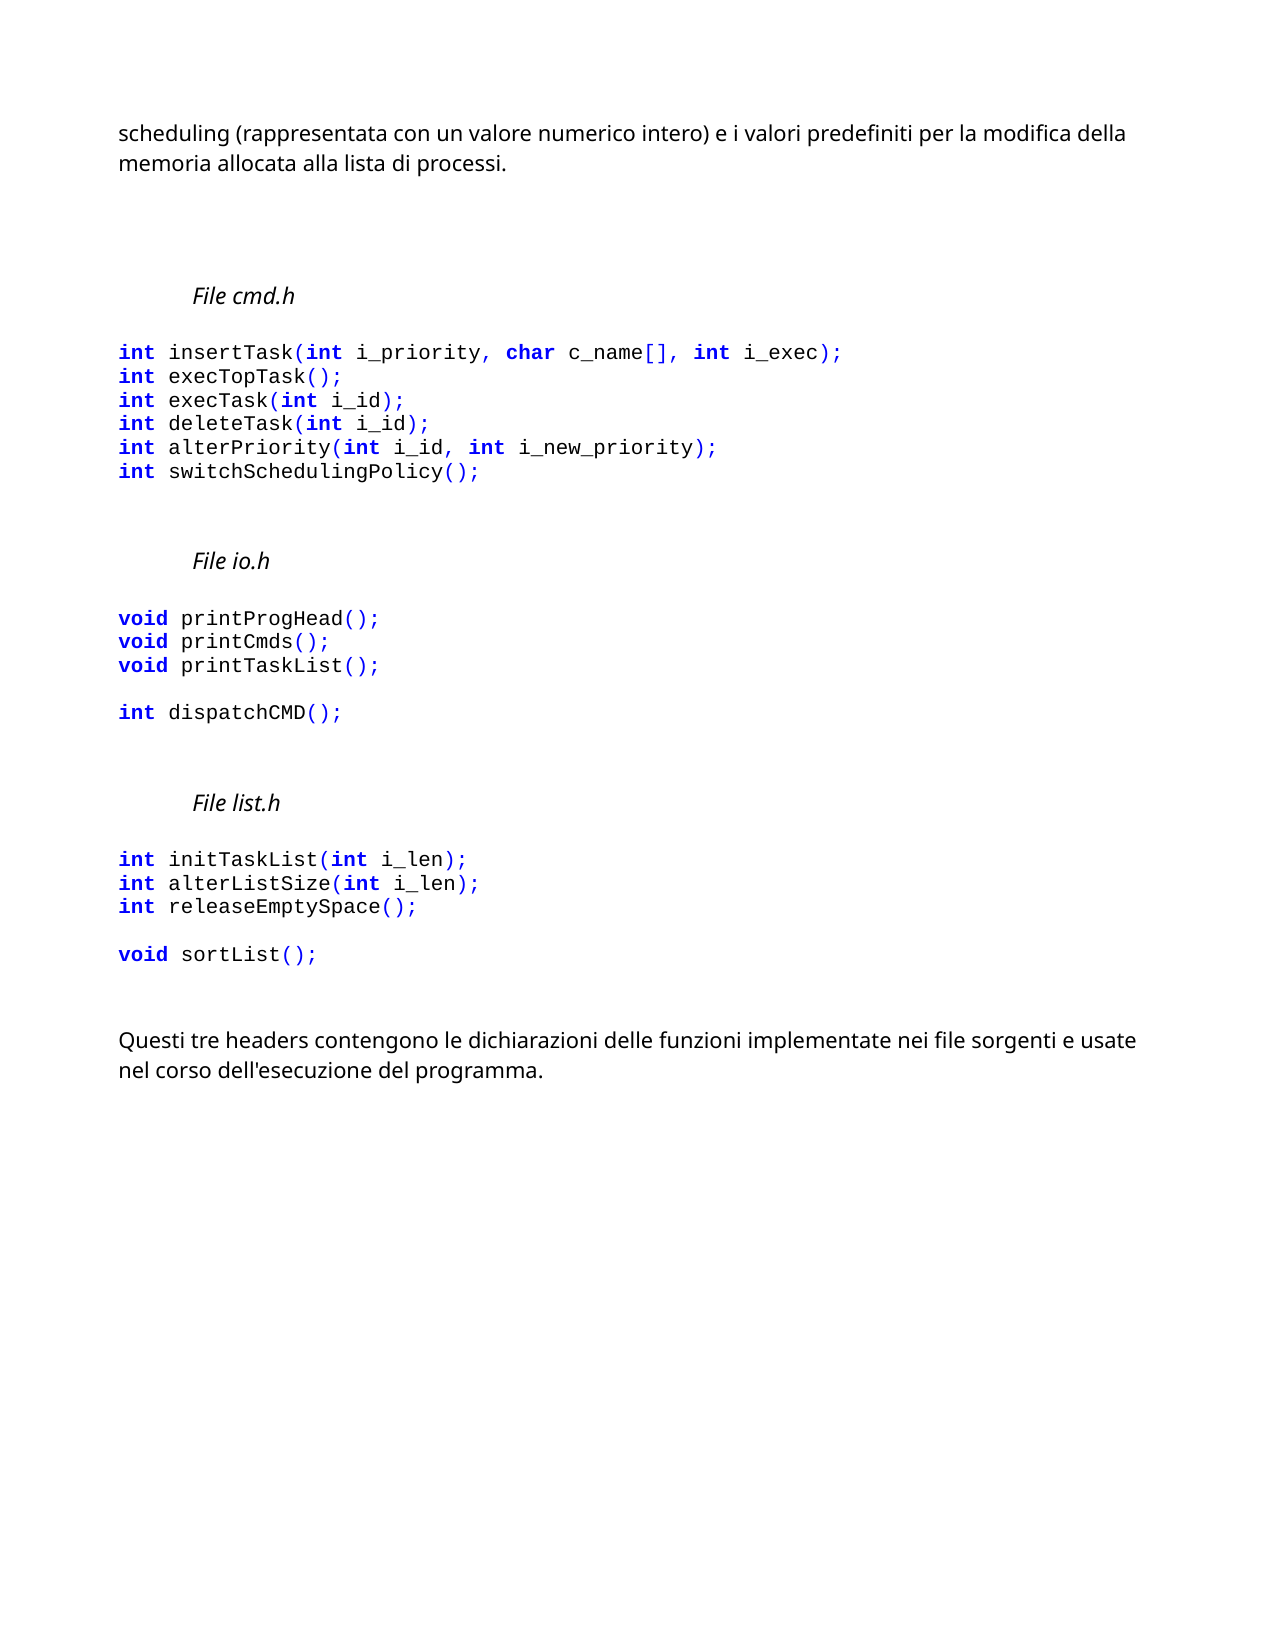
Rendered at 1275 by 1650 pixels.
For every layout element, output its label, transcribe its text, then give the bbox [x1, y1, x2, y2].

text int initTaskList(int i_len); [118, 849, 1157, 873]
text File cmd.h [118, 280, 1157, 311]
text File list.h [118, 786, 1157, 818]
text int releaseEmptySpace(); [118, 896, 1157, 920]
text int alterPriority(int i_id, int i_new_priority); [118, 437, 1157, 461]
text int switchSchedulingPolicy(); [118, 461, 1157, 484]
text void printCmds(); [118, 631, 1157, 655]
text scheduling (rappresentata con un valore numerico intero) e i valori predefiniti per la modifica della memoria allocata alla lista di processi. [118, 118, 1157, 178]
text int dispatchCMD(); [118, 702, 1157, 726]
text int alterListSize(int i_len); [118, 873, 1157, 896]
text int deleteTask(int i_id); [118, 413, 1157, 437]
text int execTask(int i_id); [118, 390, 1157, 413]
text File io.h [118, 545, 1157, 576]
text void printTaskList(); [118, 655, 1157, 678]
text void printProgHead(); [118, 607, 1157, 631]
text void sortList(); [118, 943, 1157, 967]
text int insertTask(int i_priority, char c_name[], int i_exec); [118, 342, 1157, 366]
text int execTopTask(); [118, 366, 1157, 390]
text Questi tre headers contengono le dichiarazioni delle funzioni implementate nei file sorgenti e usate nel corso dell'esecuzione del programma. [118, 1025, 1157, 1085]
